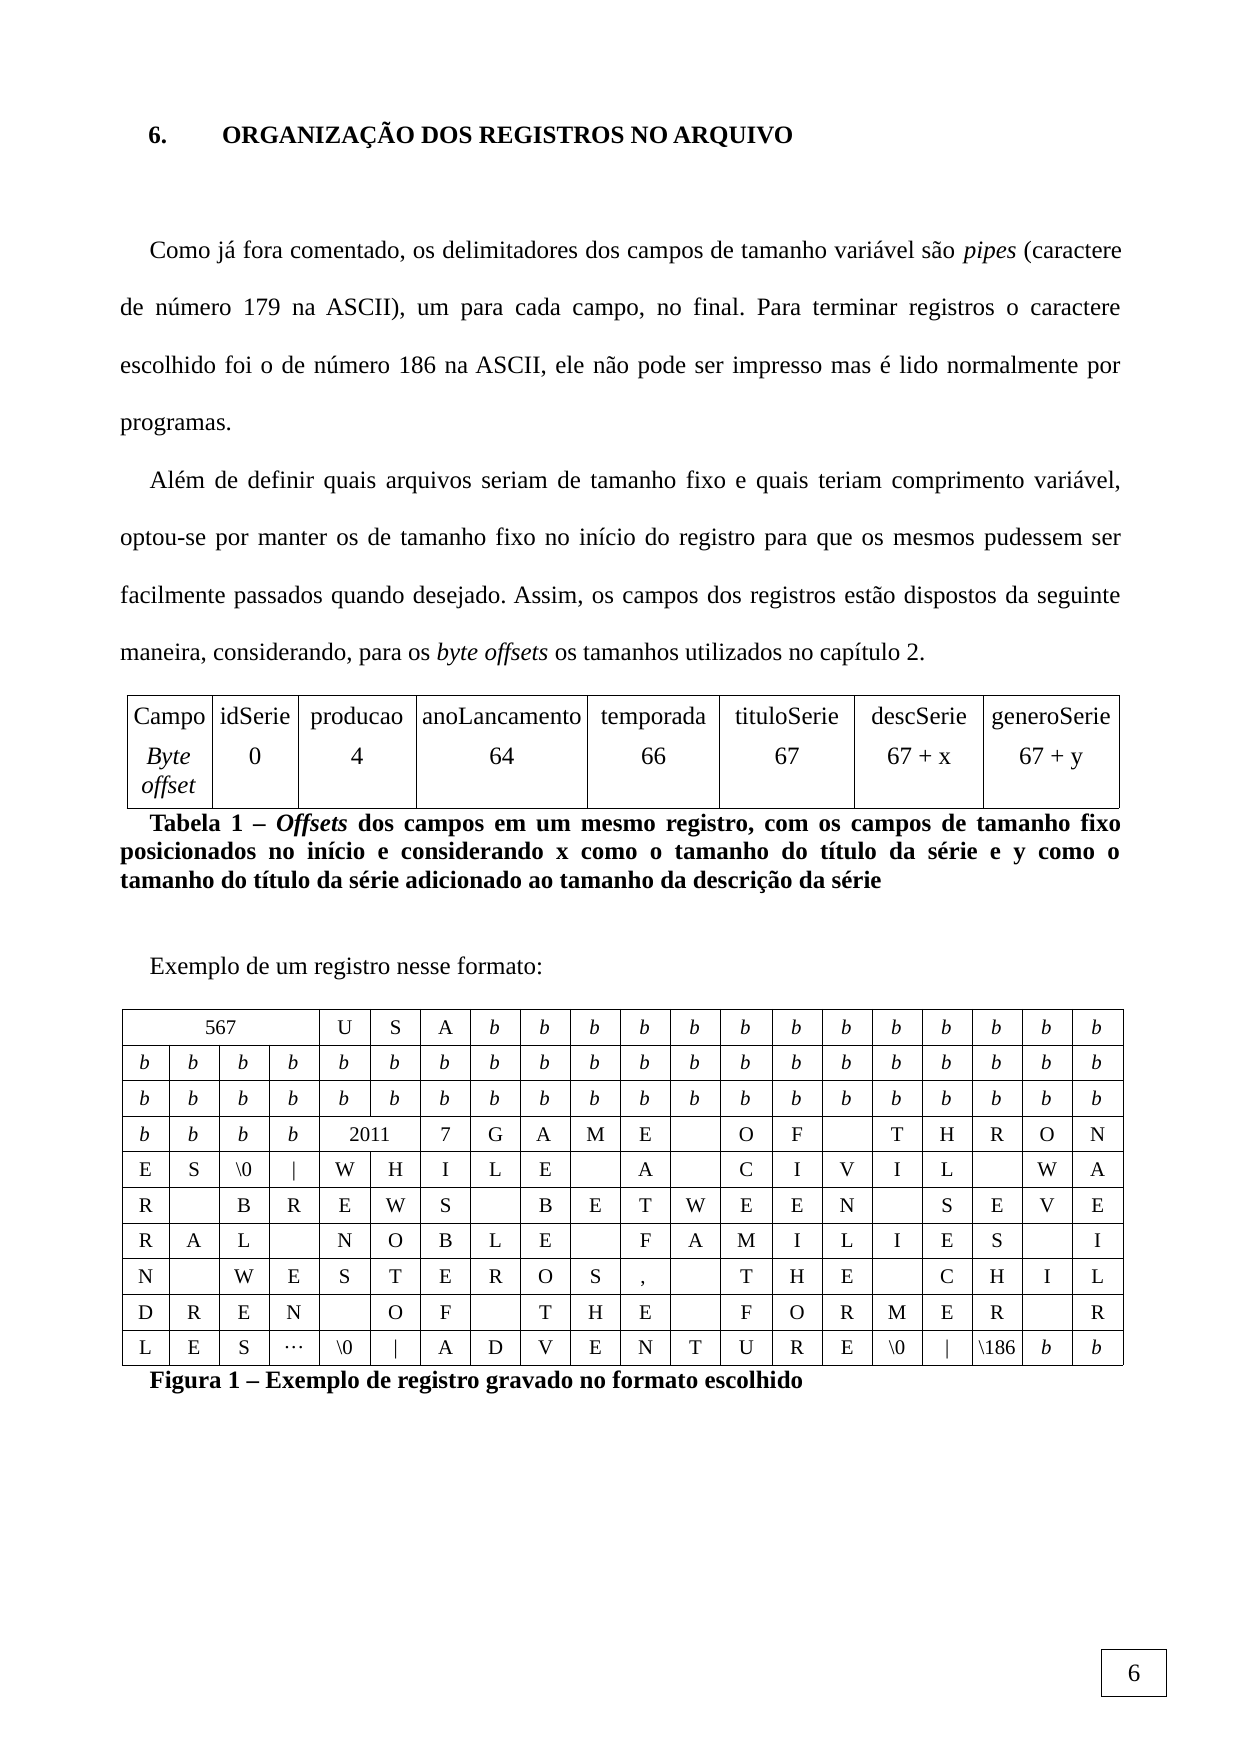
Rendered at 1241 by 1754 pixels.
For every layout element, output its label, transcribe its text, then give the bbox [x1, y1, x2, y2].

table_cell b [773, 1081, 822, 1116]
table_header generoSerie [984, 696, 1119, 735]
table_cell b [621, 1081, 670, 1116]
table_cell 2011 [320, 1117, 420, 1151]
table_cell A [671, 1224, 720, 1258]
table_header producao [299, 696, 416, 735]
table_cell [671, 1259, 720, 1294]
table_cell M [571, 1117, 620, 1151]
table_cell b [471, 1046, 520, 1080]
table_cell [270, 1224, 319, 1258]
table_cell 67 + x [855, 735, 983, 807]
table_header b [621, 1010, 670, 1044]
table_cell E [521, 1224, 570, 1258]
table_cell b [1073, 1046, 1123, 1080]
table_cell F [621, 1224, 670, 1258]
table_cell Byte offset [128, 735, 212, 807]
table_cell b [320, 1046, 370, 1080]
table_cell O [721, 1117, 772, 1151]
table_cell [973, 1152, 1022, 1187]
table_cell W [320, 1152, 370, 1187]
table_cell L [823, 1224, 872, 1258]
table_cell N [270, 1295, 319, 1329]
table_cell b [571, 1081, 620, 1116]
table_header b [721, 1010, 772, 1044]
table_cell b [1023, 1331, 1072, 1365]
table_cell E [823, 1259, 872, 1294]
table_cell E [123, 1152, 169, 1187]
table_cell 0 [213, 735, 298, 807]
table_cell R [123, 1188, 169, 1223]
table_cell F [721, 1295, 772, 1329]
table_cell U [721, 1331, 772, 1365]
table_cell C [923, 1259, 972, 1294]
table_cell O [521, 1259, 570, 1294]
table_cell 67 [720, 735, 854, 807]
table_cell b [823, 1046, 872, 1080]
table_cell b [973, 1081, 1022, 1116]
table_cell E [571, 1331, 620, 1365]
table_cell , [621, 1259, 670, 1294]
table_cell b [973, 1046, 1022, 1080]
table_cell E [521, 1152, 570, 1187]
table_cell [320, 1295, 370, 1329]
table_cell [471, 1295, 520, 1329]
table_cell N [123, 1259, 169, 1294]
table_cell R [773, 1331, 822, 1365]
table_cell H [571, 1295, 620, 1329]
table_cell [170, 1259, 219, 1294]
table_cell A [621, 1152, 670, 1187]
table_cell b [471, 1081, 520, 1116]
table_cell E [320, 1188, 370, 1223]
table_cell G [471, 1117, 520, 1151]
table_cell I [773, 1152, 822, 1187]
list 6. ORGANIZAÇÃO DOS REGISTROS NO ARQUIVO [148, 120, 1122, 149]
table_cell R [471, 1259, 520, 1294]
table_cell E [973, 1188, 1022, 1223]
table_cell b [123, 1117, 169, 1151]
table_cell b [1073, 1081, 1123, 1116]
table_cell | [371, 1331, 420, 1365]
table_cell [571, 1224, 620, 1258]
table_cell 67 + y [984, 735, 1119, 807]
table_cell T [873, 1117, 922, 1151]
table_cell N [320, 1224, 370, 1258]
table_cell O [773, 1295, 822, 1329]
table_cell I [1023, 1259, 1072, 1294]
table_cell b [371, 1081, 420, 1116]
table_header anoLancamento [417, 696, 587, 735]
table_header b [773, 1010, 822, 1044]
table_cell M [721, 1224, 772, 1258]
table_cell B [521, 1188, 570, 1223]
table_cell H [773, 1259, 822, 1294]
table_cell [873, 1259, 922, 1294]
table_cell b [320, 1081, 370, 1116]
table_cell T [621, 1188, 670, 1223]
table_cell R [1073, 1295, 1123, 1329]
table_cell E [773, 1188, 822, 1223]
table_cell S [923, 1188, 972, 1223]
text Exemplo de um registro nesse formato: [120, 951, 1122, 980]
table_cell I [773, 1224, 822, 1258]
table_cell S [421, 1188, 470, 1223]
table_cell T [371, 1259, 420, 1294]
table_cell V [1023, 1188, 1072, 1223]
text Como já fora comentado, os delimitadores dos campos de tamanho variável são pipes (caractere de número 179 na ASCII), um para cada campo, no final. Para terminar registros o caractere escolhido foi o de número 186 na ASCII, ele não pode ser impresso mas é lido normalmente por programas. [120, 235, 1122, 436]
table_cell E [571, 1188, 620, 1223]
table_cell D [471, 1331, 520, 1365]
table_cell W [371, 1188, 420, 1223]
table_cell L [220, 1224, 269, 1258]
table_header b [823, 1010, 872, 1044]
table_cell H [973, 1259, 1022, 1294]
table_cell 4 [299, 735, 416, 807]
table_cell V [823, 1152, 872, 1187]
table_cell O [371, 1224, 420, 1258]
table_cell S [170, 1152, 219, 1187]
table_cell [170, 1188, 219, 1223]
table_cell S [320, 1259, 370, 1294]
table_header U [320, 1010, 370, 1044]
table_cell V [521, 1331, 570, 1365]
table_cell O [1023, 1117, 1072, 1151]
table_cell b [421, 1046, 470, 1080]
table_cell b [721, 1081, 772, 1116]
table_cell b [270, 1046, 319, 1080]
table_header temporada [588, 696, 719, 735]
table_cell I [873, 1224, 922, 1258]
table_cell E [170, 1331, 219, 1365]
table_cell b [170, 1081, 219, 1116]
table_cell b [923, 1046, 972, 1080]
table_cell b [220, 1046, 269, 1080]
text Tabela 1 – Offsets dos campos em um mesmo registro, com os campos de tamanho fixo posicionados no início e considerando x como o tamanho do título da série e y como o tamanho do título da série adicionado ao tamanho da descrição da série [120, 808, 1122, 894]
table_cell S [220, 1331, 269, 1365]
table_cell T [721, 1259, 772, 1294]
table_cell B [421, 1224, 470, 1258]
table_cell [823, 1117, 872, 1151]
table_cell b [220, 1081, 269, 1116]
table_header b [471, 1010, 520, 1044]
table_cell E [923, 1295, 972, 1329]
table_cell I [1073, 1224, 1123, 1258]
table_header b [873, 1010, 922, 1044]
table_cell F [421, 1295, 470, 1329]
table_cell L [471, 1224, 520, 1258]
table_cell [1023, 1224, 1072, 1258]
table_cell [471, 1188, 520, 1223]
table_cell b [421, 1081, 470, 1116]
table_header b [521, 1010, 570, 1044]
table_cell 7 [421, 1117, 470, 1151]
table_cell E [621, 1295, 670, 1329]
table_cell b [1023, 1081, 1072, 1116]
table_cell R [170, 1295, 219, 1329]
table_cell R [973, 1295, 1022, 1329]
table_cell R [123, 1224, 169, 1258]
table_cell b [773, 1046, 822, 1080]
table_header tituloSerie [720, 696, 854, 735]
table_cell [671, 1117, 720, 1151]
table_cell S [973, 1224, 1022, 1258]
table_cell \186 [973, 1331, 1022, 1365]
table_cell b [521, 1081, 570, 1116]
table_header Campo [128, 696, 212, 735]
table_header b [923, 1010, 972, 1044]
table_cell [671, 1295, 720, 1329]
table_cell b [270, 1117, 319, 1151]
table_cell E [220, 1295, 269, 1329]
table_cell b [123, 1046, 169, 1080]
table_cell | [923, 1331, 972, 1365]
table_cell [571, 1152, 620, 1187]
table_cell b [671, 1046, 720, 1080]
table_cell b [621, 1046, 670, 1080]
table_cell [671, 1152, 720, 1187]
table_cell L [123, 1331, 169, 1365]
table_cell b [270, 1081, 319, 1116]
table_cell F [773, 1117, 822, 1151]
table_header A [421, 1010, 470, 1044]
table_cell b [521, 1046, 570, 1080]
table_header descSerie [855, 696, 983, 735]
table_cell T [671, 1331, 720, 1365]
table_cell ··· [270, 1331, 319, 1365]
table_cell A [521, 1117, 570, 1151]
table_cell W [671, 1188, 720, 1223]
table_cell H [371, 1152, 420, 1187]
table_header idSerie [213, 696, 298, 735]
table_cell W [220, 1259, 269, 1294]
table_cell b [873, 1046, 922, 1080]
table_cell N [621, 1331, 670, 1365]
table_cell b [671, 1081, 720, 1116]
table_cell B [220, 1188, 269, 1223]
table_cell T [521, 1295, 570, 1329]
table_cell W [1023, 1152, 1072, 1187]
table_cell M [873, 1295, 922, 1329]
table_header b [671, 1010, 720, 1044]
table_header S [371, 1010, 420, 1044]
table_cell I [421, 1152, 470, 1187]
table_cell b [170, 1117, 219, 1151]
table_cell N [823, 1188, 872, 1223]
text Além de definir quais arquivos seriam de tamanho fixo e quais teriam comprimento variável, optou-se por manter os de tamanho fixo no início do registro para que os mesmos pudessem ser facilmente passados quando desejado. Assim, os campos dos registros estão dispostos da seguinte maneira, considerando, para os byte offsets os tamanhos utilizados no capítulo 2. [120, 465, 1122, 666]
table_cell b [571, 1046, 620, 1080]
table_cell L [923, 1152, 972, 1187]
table_cell b [220, 1117, 269, 1151]
table_cell E [270, 1259, 319, 1294]
table_cell R [973, 1117, 1022, 1151]
table_cell b [123, 1081, 169, 1116]
table_cell | [270, 1152, 319, 1187]
table_cell b [170, 1046, 219, 1080]
table_cell E [1073, 1188, 1123, 1223]
table_cell b [1073, 1331, 1123, 1365]
table_cell E [621, 1117, 670, 1151]
table_cell A [421, 1331, 470, 1365]
table_header b [1073, 1010, 1123, 1044]
table_cell b [721, 1046, 772, 1080]
table_header b [571, 1010, 620, 1044]
table_cell [873, 1188, 922, 1223]
table_cell A [170, 1224, 219, 1258]
table_cell R [270, 1188, 319, 1223]
table_cell N [1073, 1117, 1123, 1151]
table_cell E [421, 1259, 470, 1294]
table_cell b [371, 1046, 420, 1080]
table_cell I [873, 1152, 922, 1187]
table_cell \0 [320, 1331, 370, 1365]
table_cell [1023, 1295, 1072, 1329]
table_cell D [123, 1295, 169, 1329]
table_cell 64 [417, 735, 587, 807]
table_cell E [923, 1224, 972, 1258]
table_cell \0 [220, 1152, 269, 1187]
table_cell C [721, 1152, 772, 1187]
table_cell L [1073, 1259, 1123, 1294]
table_cell \0 [873, 1331, 922, 1365]
table_cell b [823, 1081, 872, 1116]
table_cell A [1073, 1152, 1123, 1187]
table_cell S [571, 1259, 620, 1294]
table_cell R [823, 1295, 872, 1329]
table_header b [973, 1010, 1022, 1044]
table_cell H [923, 1117, 972, 1151]
table_cell O [371, 1295, 420, 1329]
table_cell b [873, 1081, 922, 1116]
table_cell E [721, 1188, 772, 1223]
table_cell E [823, 1331, 872, 1365]
table_cell b [1023, 1046, 1072, 1080]
table_cell L [471, 1152, 520, 1187]
table_header b [1023, 1010, 1072, 1044]
text Figura 1 – Exemplo de registro gravado no formato escolhido [120, 1365, 1122, 1394]
table_cell 66 [588, 735, 719, 807]
table_cell b [923, 1081, 972, 1116]
table_header 567 [123, 1010, 319, 1044]
